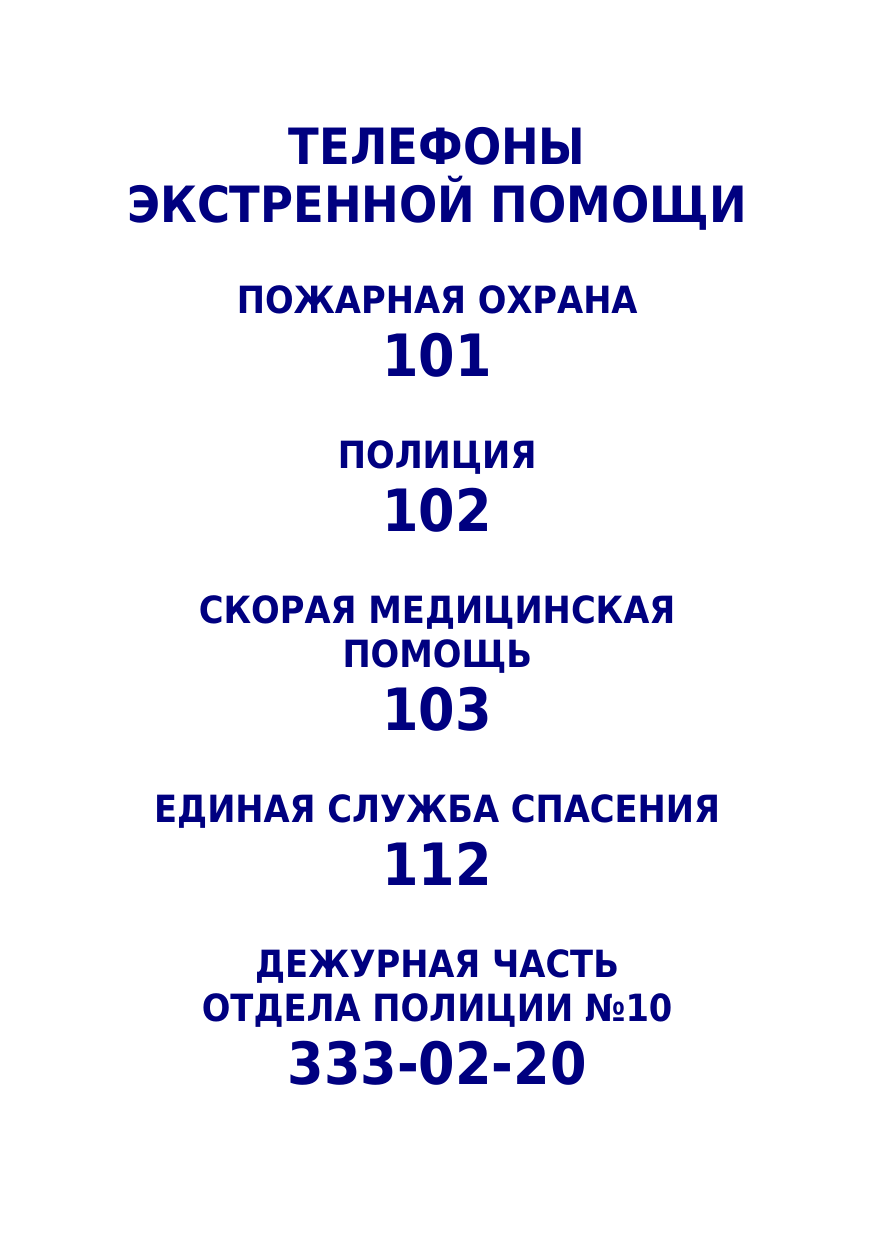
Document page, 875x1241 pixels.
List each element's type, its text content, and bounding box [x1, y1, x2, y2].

text 101 [118, 322, 756, 390]
text 102 [118, 477, 756, 545]
text 333-02-20 [118, 1030, 756, 1098]
text ЕДИНАЯ СЛУЖБА СПАСЕНИЯ [118, 787, 756, 831]
text ТЕЛЕФОНЫ [118, 118, 756, 176]
text СКОРАЯ МЕДИЦИНСКАЯ ПОМОЩЬ [118, 589, 756, 676]
text ПОЖАРНАЯ ОХРАНА [118, 278, 756, 322]
text 103 [118, 676, 756, 744]
text ПОЛИЦИЯ [118, 433, 756, 477]
text ДЕЖУРНАЯ ЧАСТЬ [118, 943, 756, 986]
text ОТДЕЛА ПОЛИЦИИ №10 [118, 986, 756, 1030]
text ЭКСТРЕННОЙ ПОМОЩИ [118, 176, 756, 234]
text 112 [118, 831, 756, 899]
